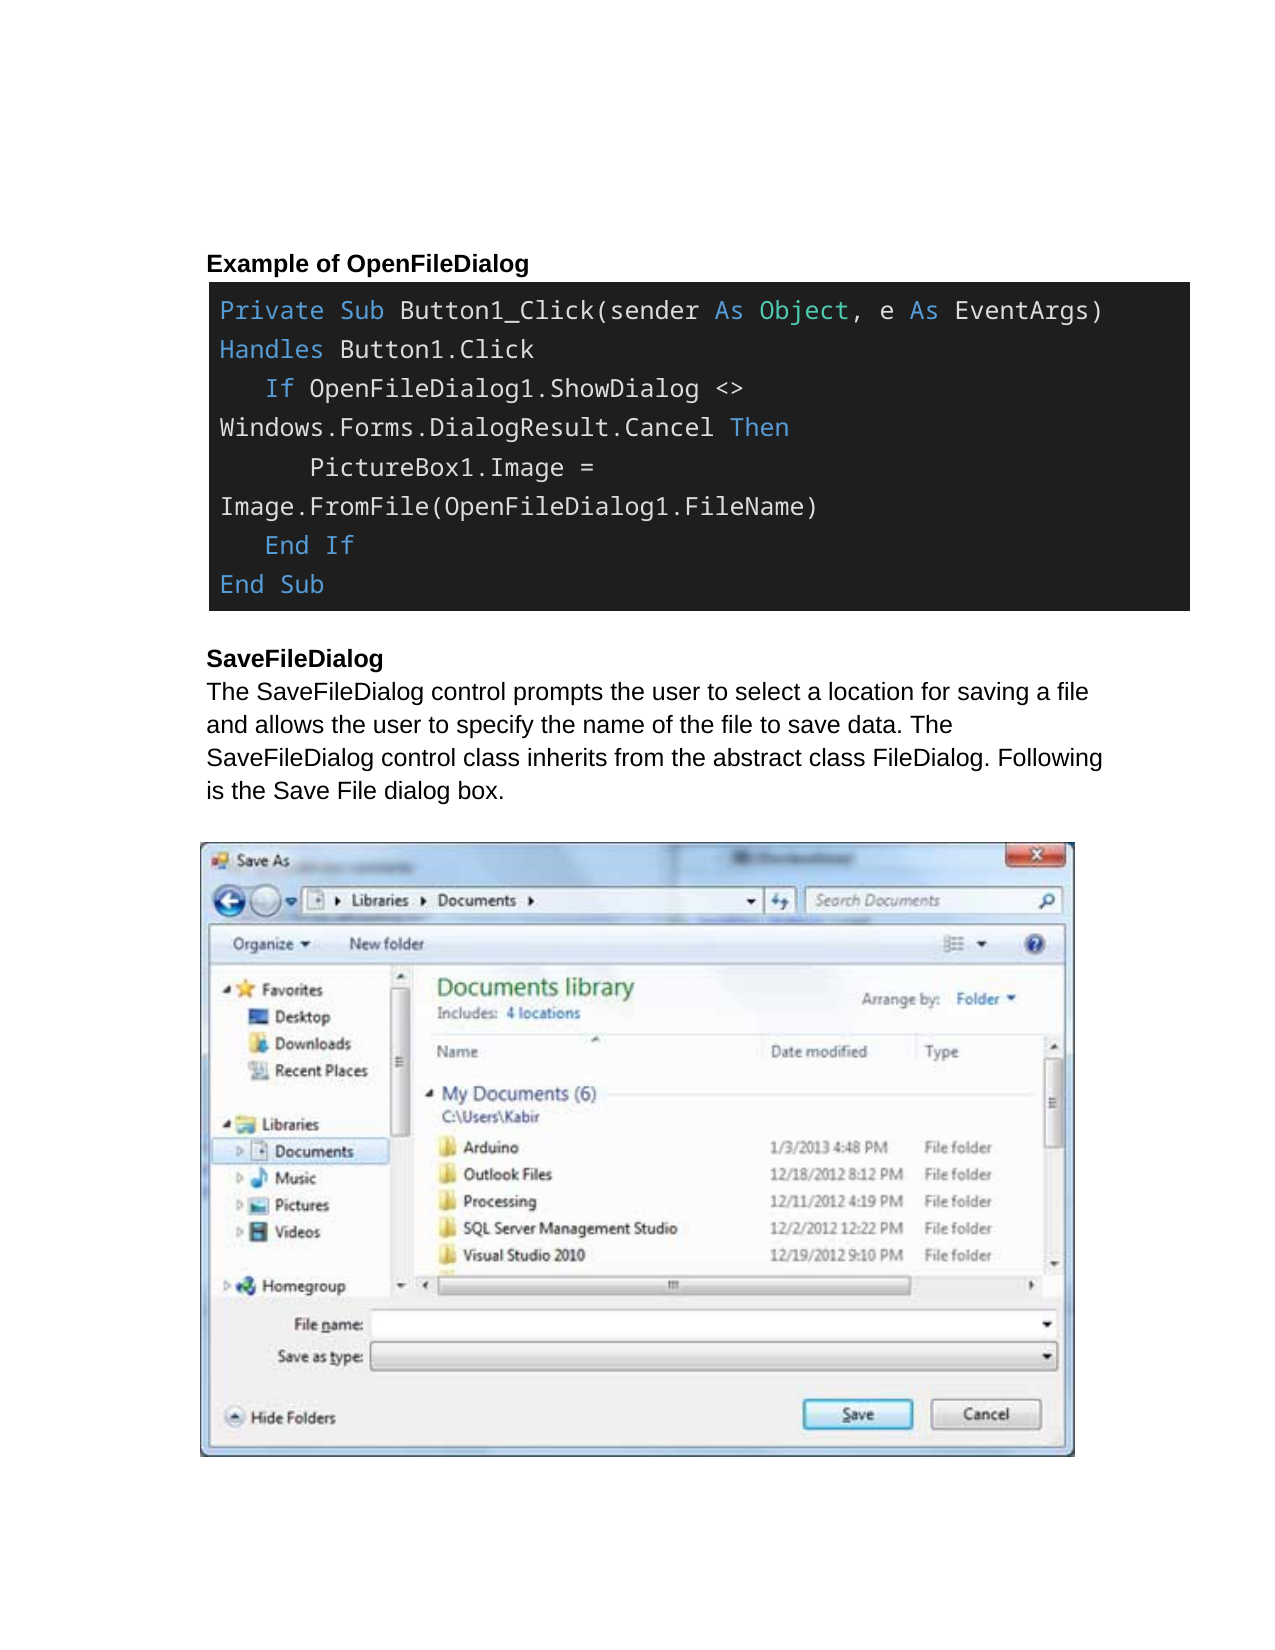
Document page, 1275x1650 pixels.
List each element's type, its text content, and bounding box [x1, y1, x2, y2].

text SaveFileDialog [206, 644, 1125, 673]
picture [200, 842, 1075, 1457]
text Example of OpenFileDialog [206, 249, 1125, 278]
text The SaveFileDialog control prompts the user to select a location for saving a file and allows the user to specify the name of the file to save data. The SaveFileDialog control class inherits from the abstract class FileDialog. Following is the Save File dialog box. [206, 677, 1125, 805]
table_header Private Sub Button1_Click(sender As Object, e As EventArgs) Handles Button1.Click If OpenFileDialog1.ShowDialog <> Windows.Forms.DialogResult.Cancel Then PictureBox1.Image = Image.FromFile(OpenFileDialog1.FileName) End If End Sub [209, 282, 1190, 611]
